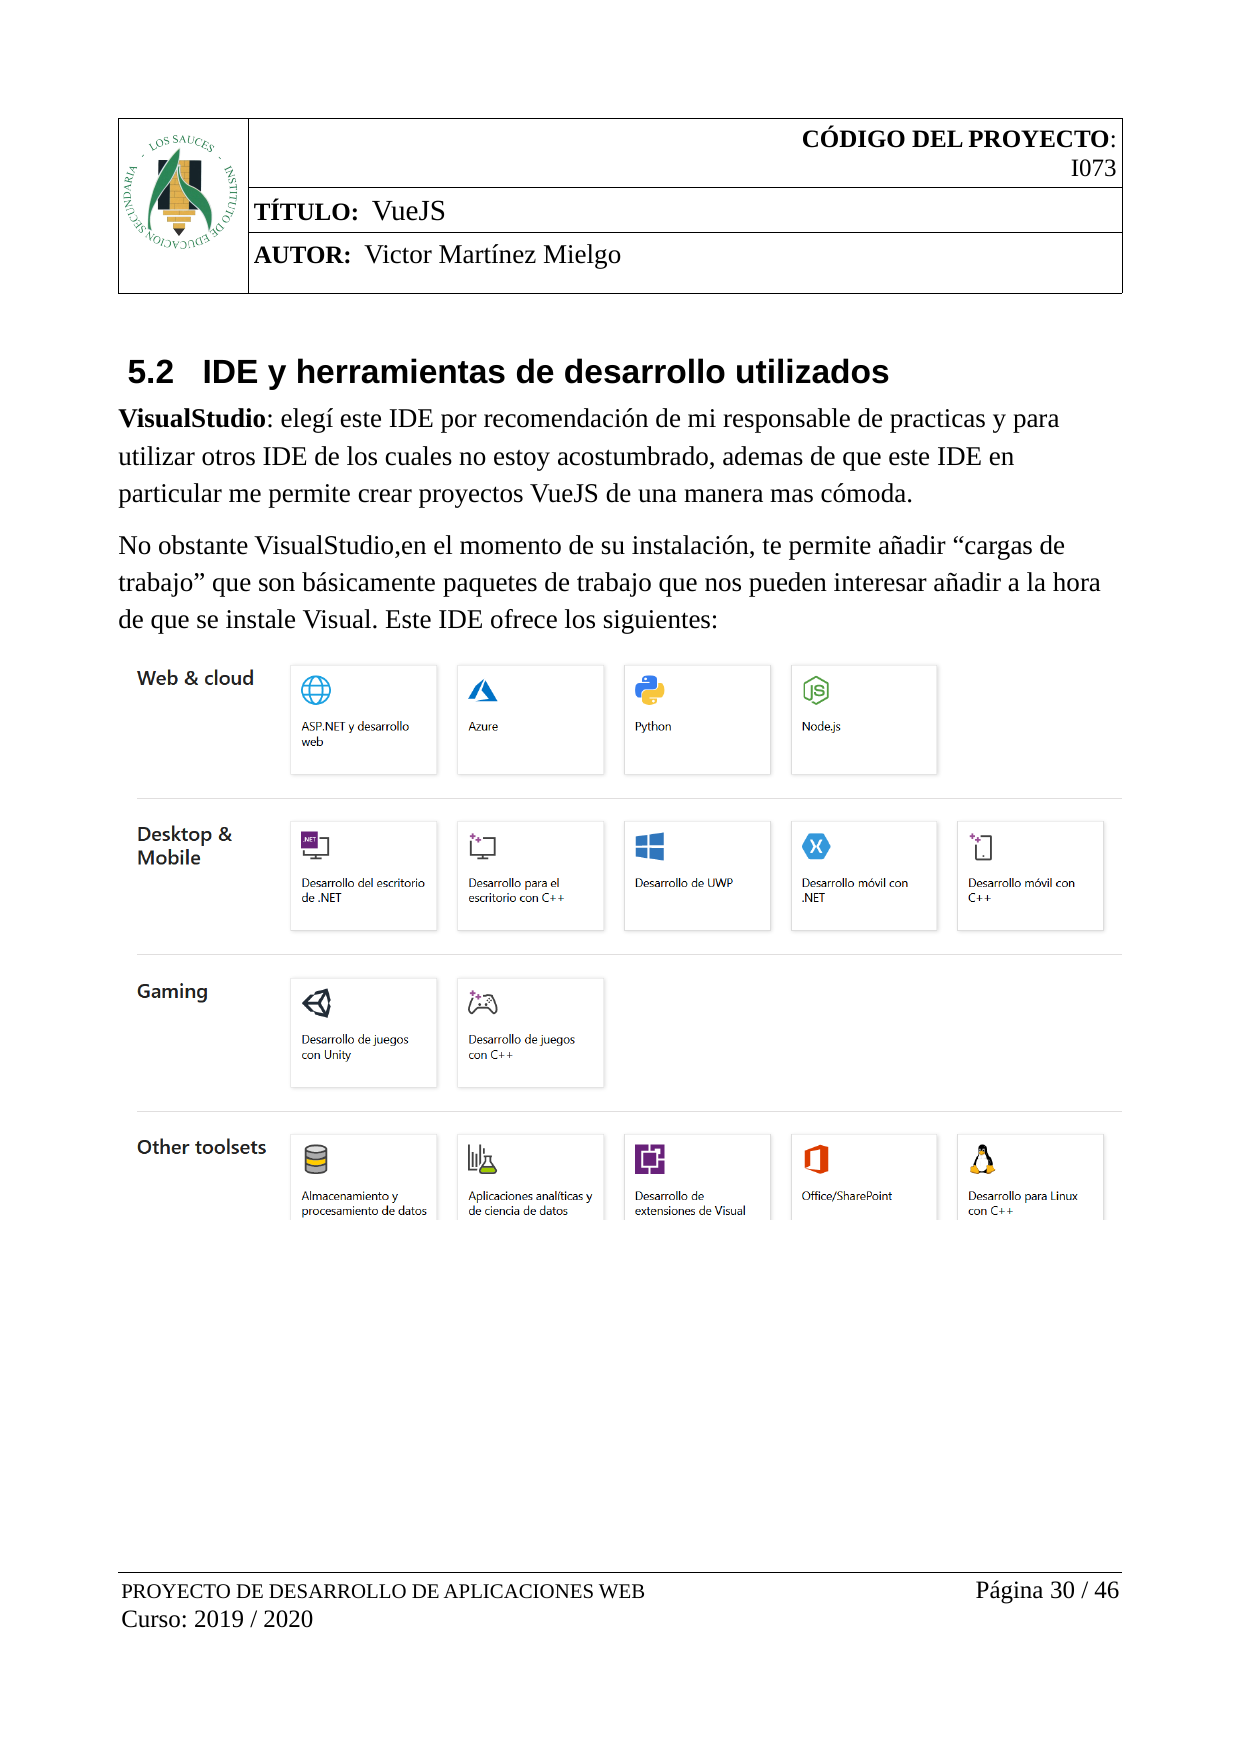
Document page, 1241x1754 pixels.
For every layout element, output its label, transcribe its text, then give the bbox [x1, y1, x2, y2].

subtitle IDE y herramientas de desarrollo utilizados [118, 351, 1122, 390]
text No obstante VisualStudio,en el momento de su instalación, te permite añadir “cargas de trabajo” que son básicamente paquetes de trabajo que nos pueden interesar añadir a la hora de que se instale Visual. Este IDE ofrece los siguientes: [118, 529, 1122, 635]
text VisualStudio: elegí este IDE por recomendación de mi responsable de practicas y para utilizar otros IDE de los cuales no estoy acostumbrado, ademas de que este IDE en particular me permite crear proyectos VueJS de una manera mas cómoda. [118, 403, 1122, 508]
picture [118, 655, 1123, 1220]
picture [112, 123, 254, 257]
